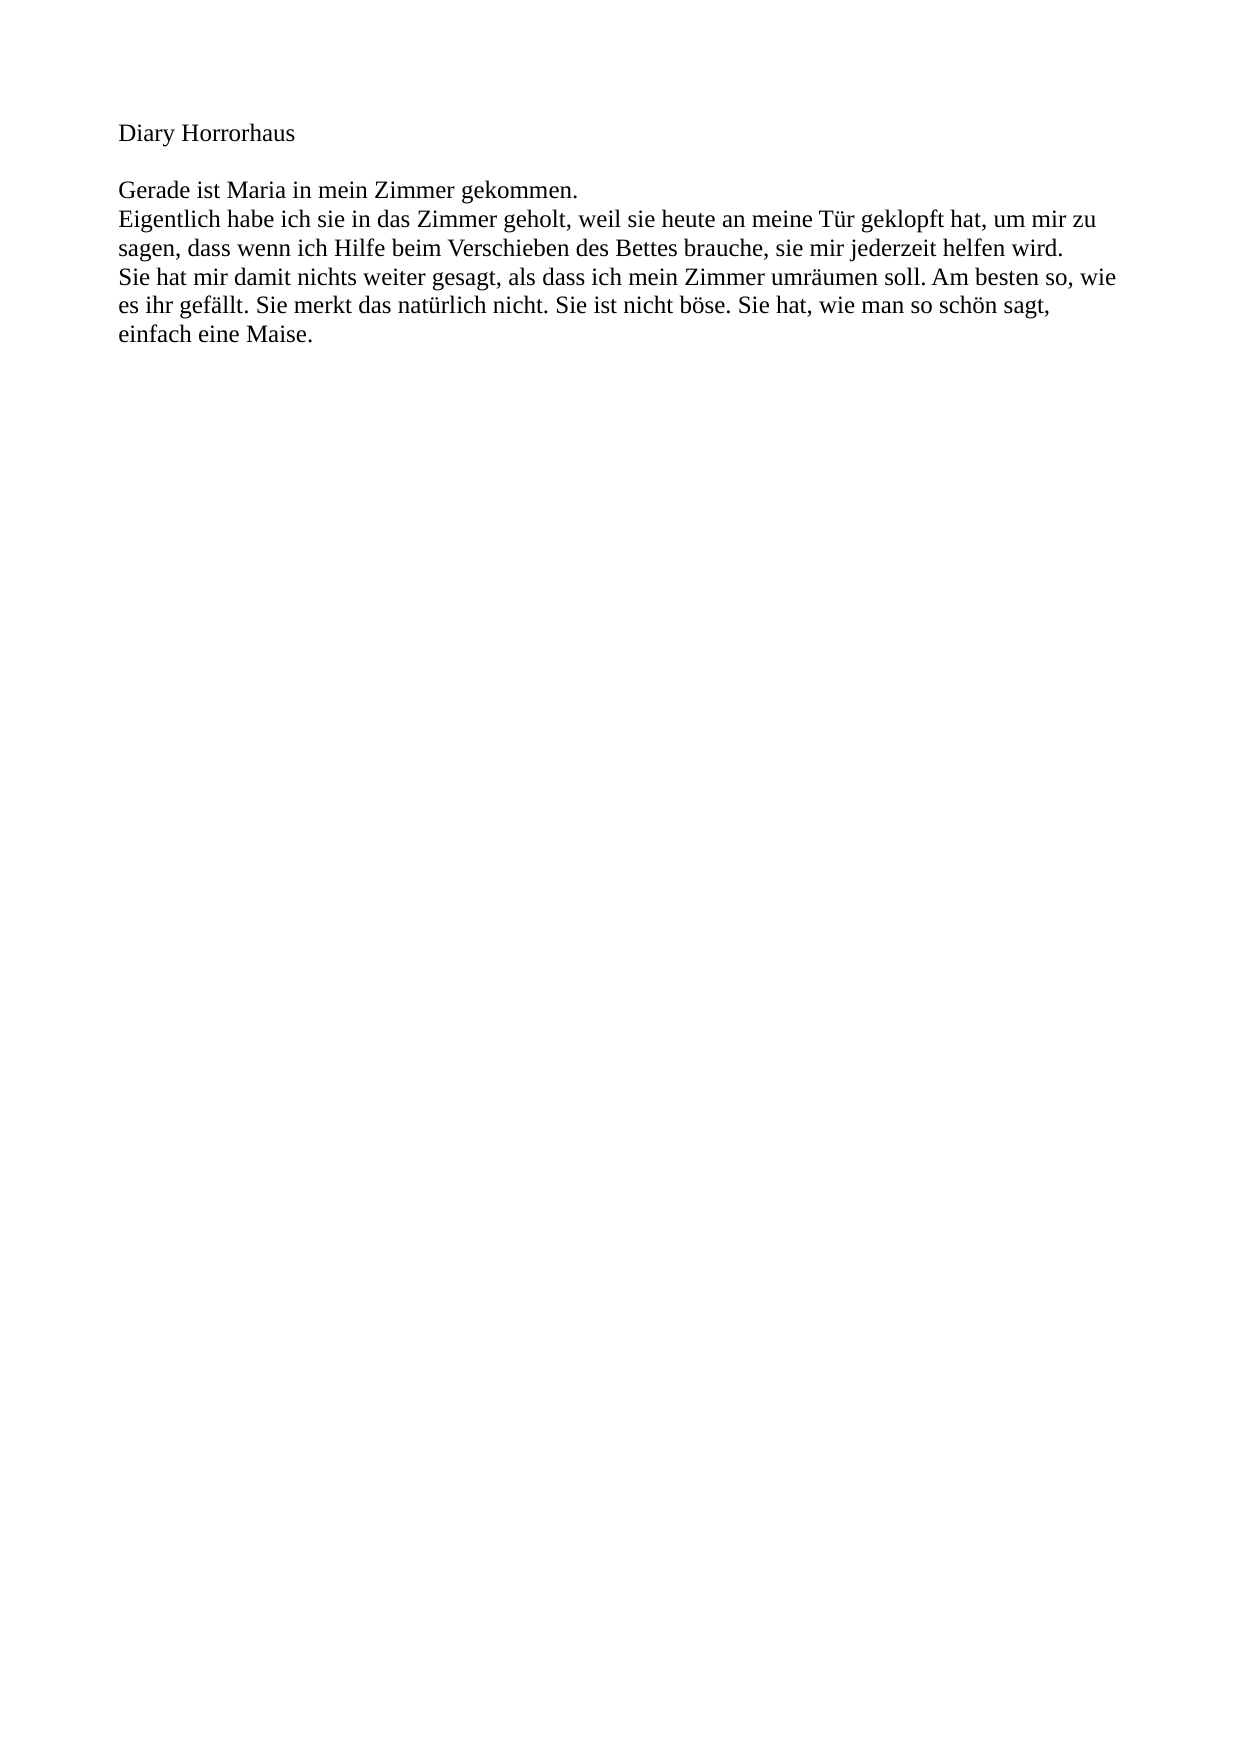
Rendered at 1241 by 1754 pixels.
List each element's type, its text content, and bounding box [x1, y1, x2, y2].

text Gerade ist Maria in mein Zimmer gekommen. [118, 176, 1122, 204]
text Eigentlich habe ich sie in das Zimmer geholt, weil sie heute an meine Tür geklopft hat, um mir zu sagen, dass wenn ich Hilfe beim Verschieben des Bettes brauche, sie mir jederzeit helfen wird. [118, 204, 1122, 262]
text Sie hat mir damit nichts weiter gesagt, als dass ich mein Zimmer umräumen soll. Am besten so, wie es ihr gefällt. Sie merkt das natürlich nicht. Sie ist nicht böse. Sie hat, wie man so schön sagt, einfach eine Maise. [118, 262, 1122, 348]
text Diary Horrorhaus [118, 118, 1122, 147]
